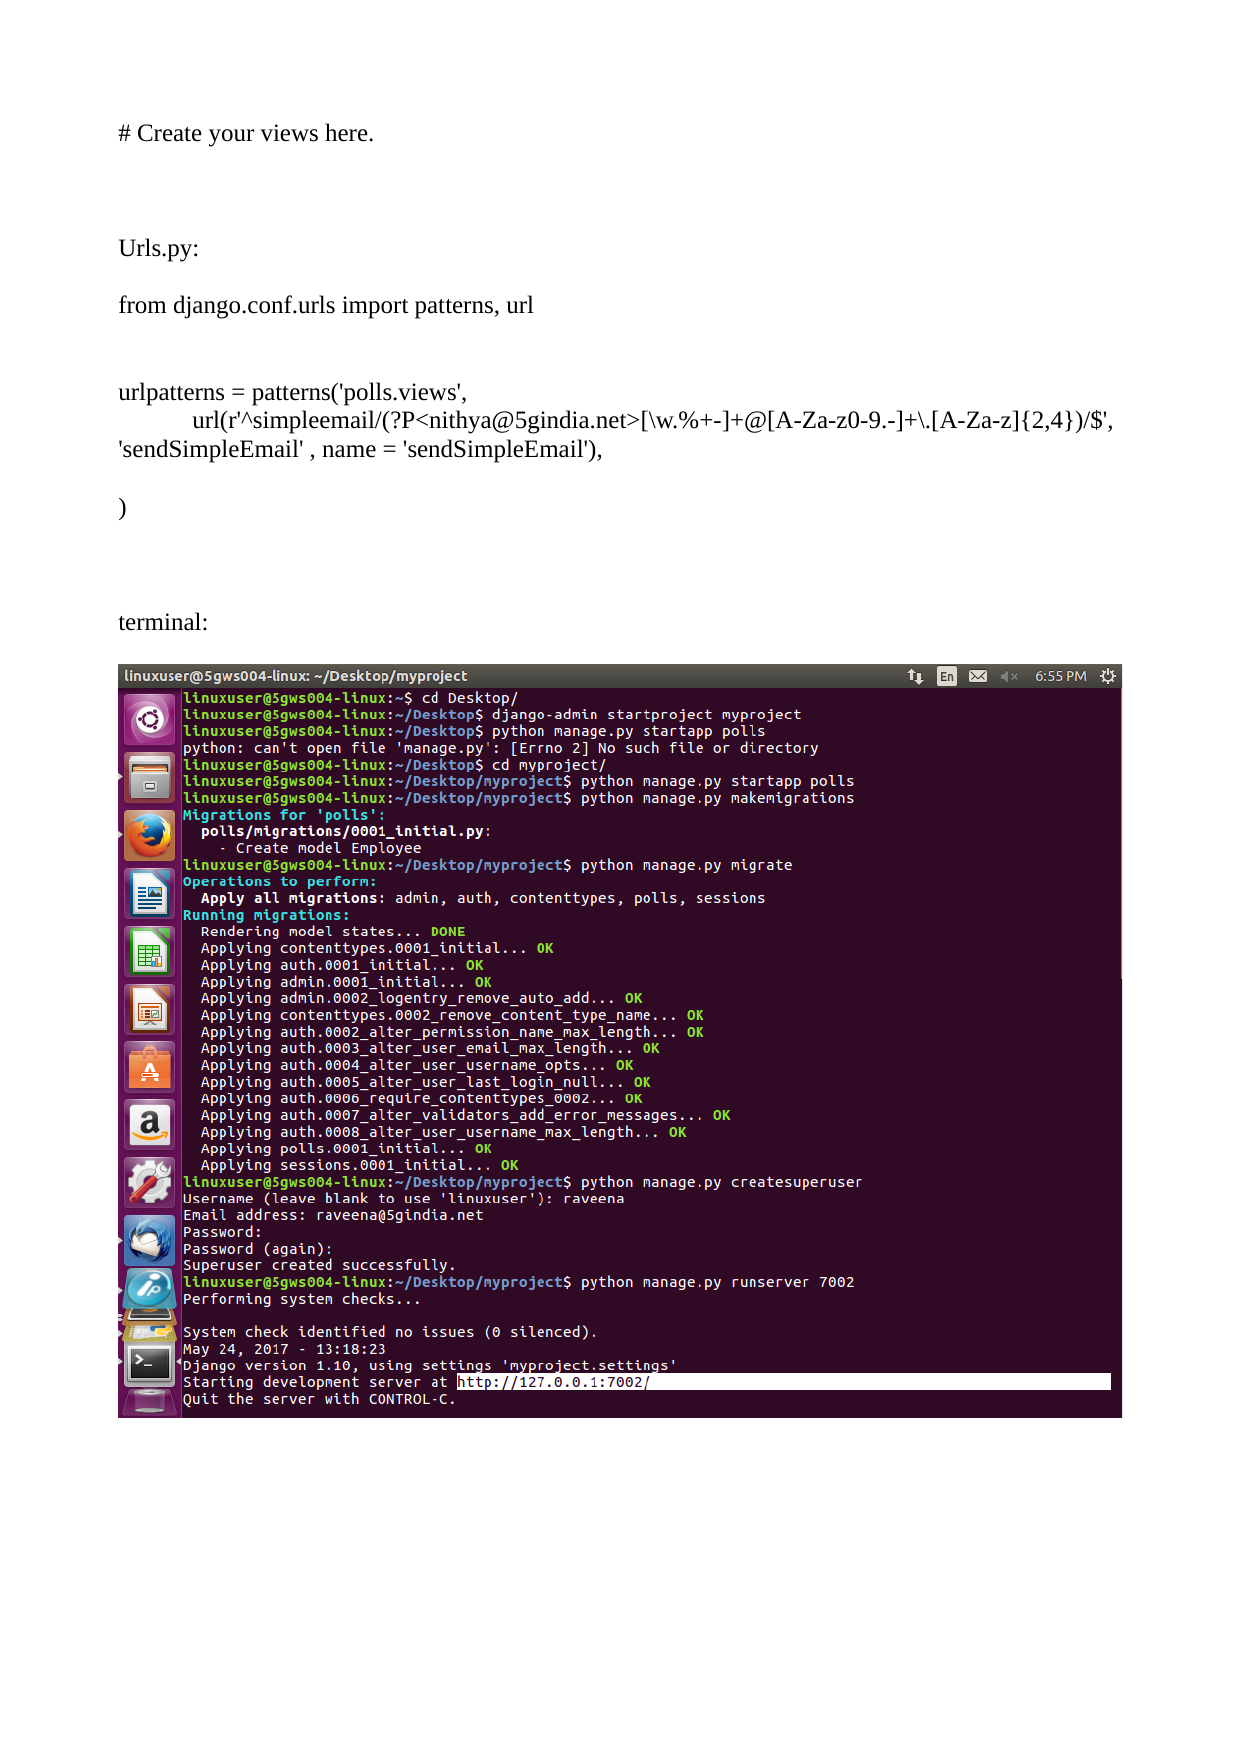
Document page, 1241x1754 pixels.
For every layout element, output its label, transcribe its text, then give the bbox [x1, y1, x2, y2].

text ) [118, 492, 1122, 521]
text terminal: [118, 607, 1122, 636]
text urlpatterns = patterns('polls.views', [118, 377, 1122, 406]
text Urls.py: [118, 233, 1122, 262]
text # Create your views here. [118, 118, 1122, 147]
picture [118, 664, 1123, 1418]
text url(r'^simpleemail/(?P<nithya@5gindia.net>[\w.%+-]+@[A-Za-z0-9.-]+\.[A-Za-z]{2,4})/$', 'sendSimpleEmail' , name = 'sendSimpleEmail'), [118, 406, 1122, 463]
text from django.conf.urls import patterns, url [118, 291, 1122, 319]
